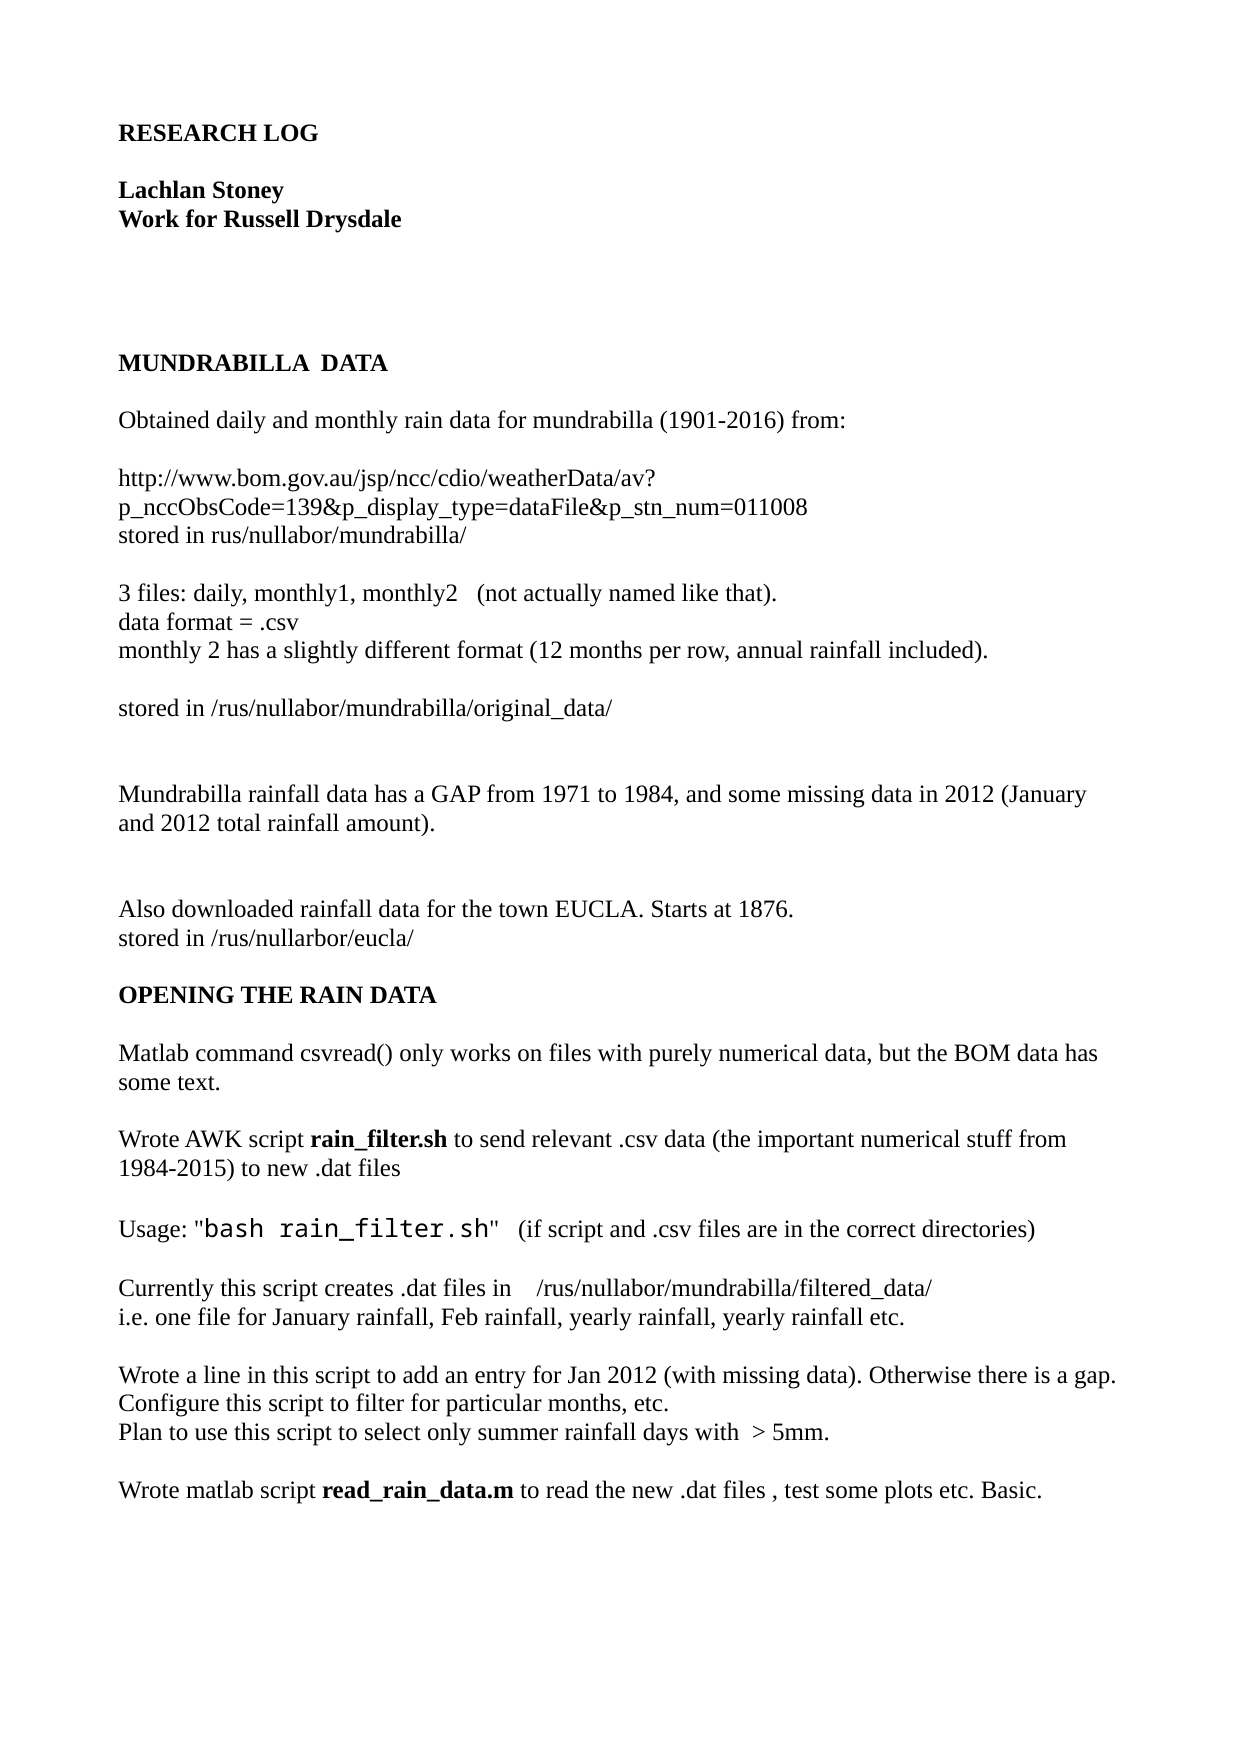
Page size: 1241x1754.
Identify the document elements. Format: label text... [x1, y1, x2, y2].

text http://www.bom.gov.au/jsp/ncc/cdio/weatherData/av?p_nccObsCode=139&p_display_type=dataFile&p_stn_num=011008 [118, 463, 1122, 521]
text Plan to use this script to select only summer rainfall days with > 5mm. [118, 1417, 1122, 1446]
text Work for Russell Drysdale [118, 204, 1122, 233]
text monthly 2 has a slightly different format (12 months per row, annual rainfall included). [118, 636, 1122, 664]
text Currently this script creates .dat files in /rus/nullabor/mundrabilla/filtered_data/ [118, 1273, 1122, 1302]
text RESEARCH LOG [118, 118, 1122, 147]
text Wrote a line in this script to add an entry for Jan 2012 (with missing data). Otherwise there is a gap. [118, 1360, 1122, 1388]
text Obtained daily and monthly rain data for mundrabilla (1901-2016) from: [118, 406, 1122, 434]
text Wrote matlab script read_rain_data.m to read the new .dat files , test some plots etc. Basic. [118, 1475, 1122, 1503]
text Lachlan Stoney [118, 176, 1122, 204]
text Usage: "bash rain_filter.sh" (if script and .csv files are in the correct directories) [118, 1211, 1122, 1245]
text 3 files: daily, monthly1, monthly2 (not actually named like that). [118, 578, 1122, 607]
text data format = .csv [118, 607, 1122, 636]
text stored in rus/nullabor/mundrabilla/ [118, 521, 1122, 549]
text Configure this script to filter for particular months, etc. [118, 1388, 1122, 1417]
text i.e. one file for January rainfall, Feb rainfall, yearly rainfall, yearly rainfall etc. [118, 1302, 1122, 1331]
text Also downloaded rainfall data for the town EUCLA. Starts at 1876. [118, 894, 1122, 923]
text Wrote AWK script rain_filter.sh to send relevant .csv data (the important numerical stuff from 1984-2015) to new .dat files [118, 1124, 1122, 1182]
text Mundrabilla rainfall data has a GAP from 1971 to 1984, and some missing data in 2012 (January and 2012 total rainfall amount). [118, 779, 1122, 837]
text Matlab command csvread() only works on files with purely numerical data, but the BOM data has some text. [118, 1038, 1122, 1096]
text OPENING THE RAIN DATA [118, 981, 1122, 1009]
text stored in /rus/nullarbor/eucla/ [118, 923, 1122, 952]
text stored in /rus/nullabor/mundrabilla/original_data/ [118, 693, 1122, 722]
text MUNDRABILLA DATA [118, 348, 1122, 377]
